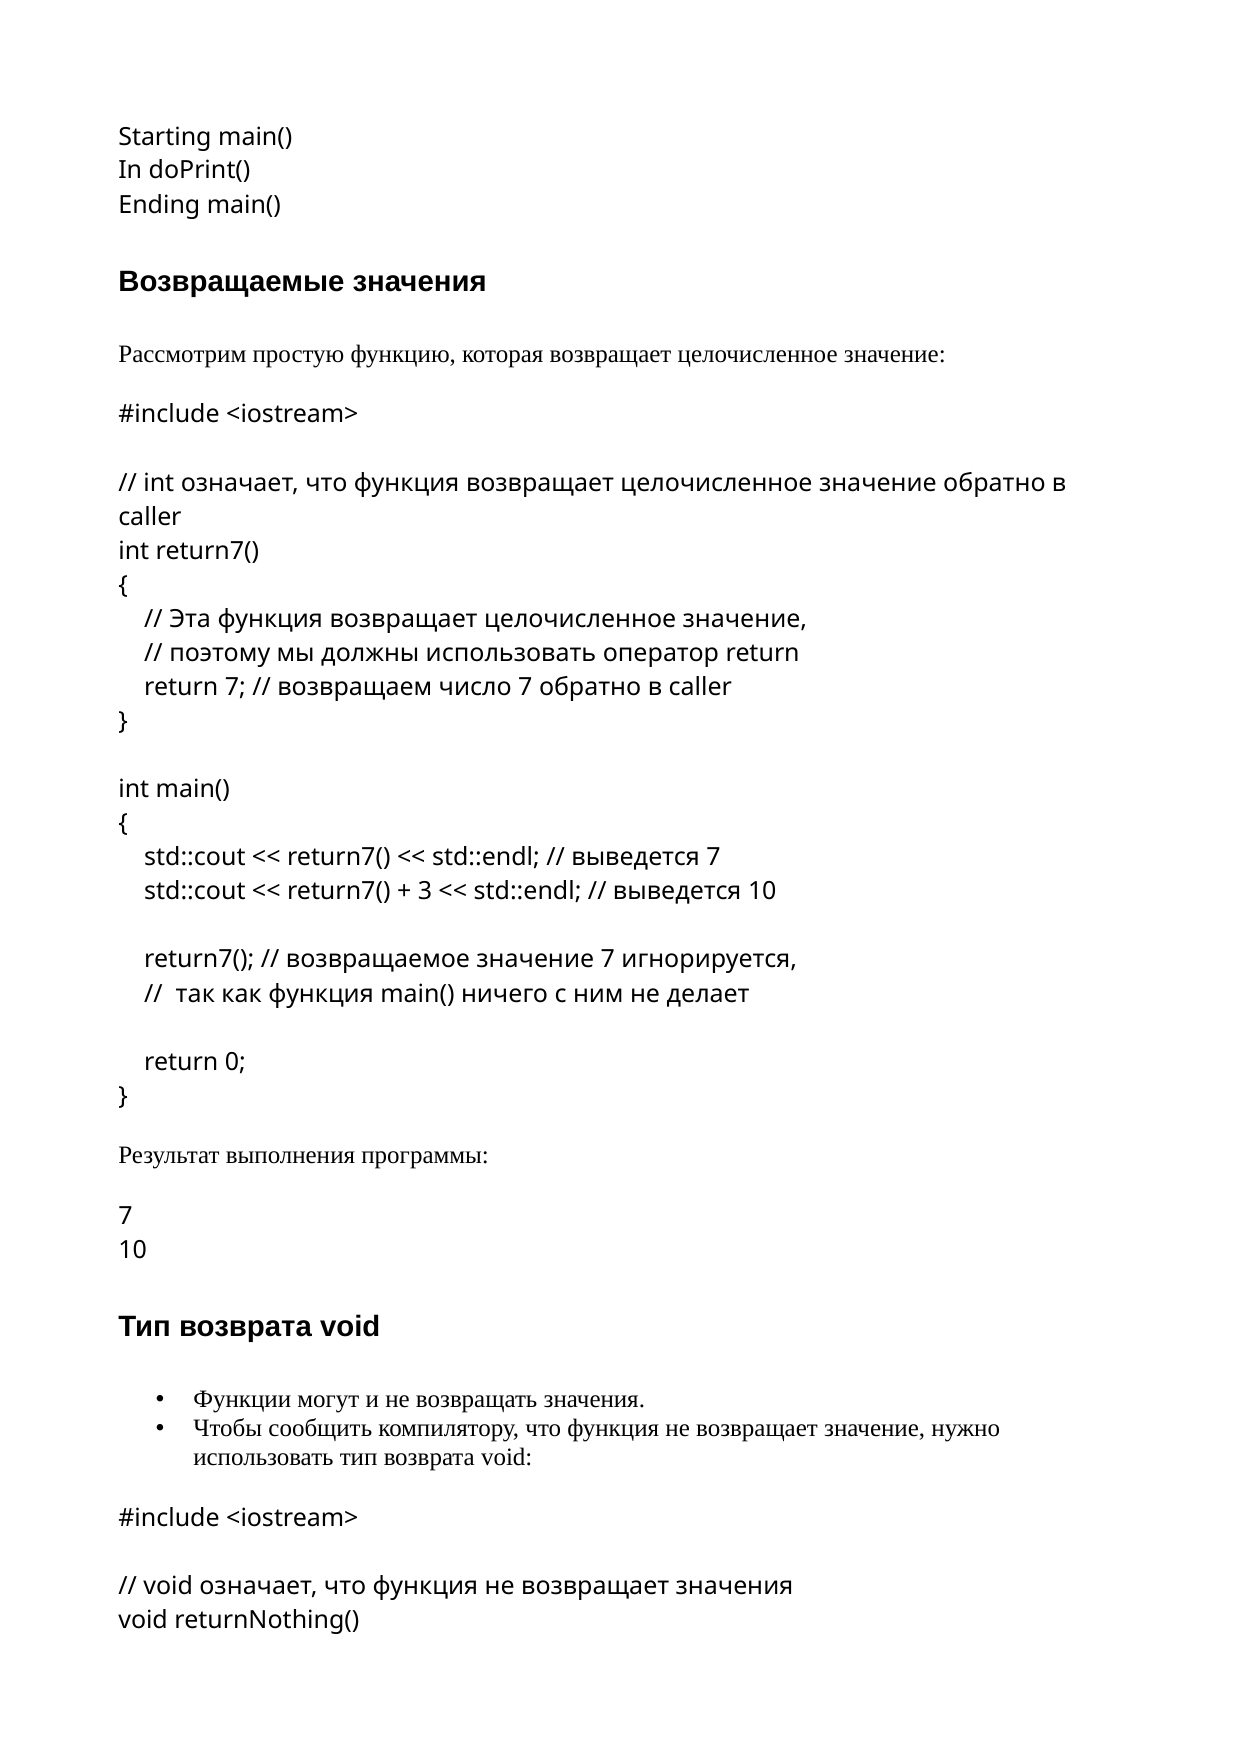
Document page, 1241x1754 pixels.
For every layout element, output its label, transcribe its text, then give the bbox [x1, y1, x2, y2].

text std::cout << return7() + 3 << std::endl; // выведется 10 [118, 873, 1122, 907]
text } [118, 1077, 1122, 1111]
text int main() [118, 771, 1122, 805]
list Чтобы сообщить компилятору, что функция не возвращает значение, нужно использовать тип возврата void: [156, 1413, 1122, 1470]
text // Эта функция возвращает целочисленное значение, [118, 601, 1122, 634]
text return 7; // возвращаем число 7 обратно в caller [118, 669, 1122, 703]
text Рассмотрим простую функцию, которая возвращает целочисленное значение: [118, 339, 1122, 367]
text // void означает, что функция не возвращает значения [118, 1567, 1122, 1601]
text #include <iostream> [118, 1499, 1122, 1533]
text Результат выполнения программы: [118, 1140, 1122, 1169]
text In doPrint() [118, 152, 1122, 186]
text } [118, 703, 1122, 737]
text 7 [118, 1198, 1122, 1232]
text Starting main() [118, 118, 1122, 152]
text void returnNothing() [118, 1601, 1122, 1635]
list Функции могут и не возвращать значения. [156, 1384, 1122, 1413]
text 10 [118, 1232, 1122, 1266]
subtitle Возвращаемые значения [118, 264, 1122, 297]
text // так как функция main() ничего с ним не делает [118, 975, 1122, 1009]
text // поэтому мы должны использовать оператор return [118, 634, 1122, 669]
text // int означает, что функция возвращает целочисленное значение обратно в caller [118, 464, 1122, 532]
text #include <iostream> [118, 396, 1122, 430]
text return7(); // возвращаемое значение 7 игнорируется, [118, 941, 1122, 975]
subtitle Тип возврата void [118, 1309, 1122, 1343]
text { [118, 805, 1122, 839]
text int return7() [118, 532, 1122, 566]
text { [118, 566, 1122, 601]
text return 0; [118, 1043, 1122, 1077]
text std::cout << return7() << std::endl; // выведется 7 [118, 839, 1122, 873]
text Ending main() [118, 186, 1122, 220]
